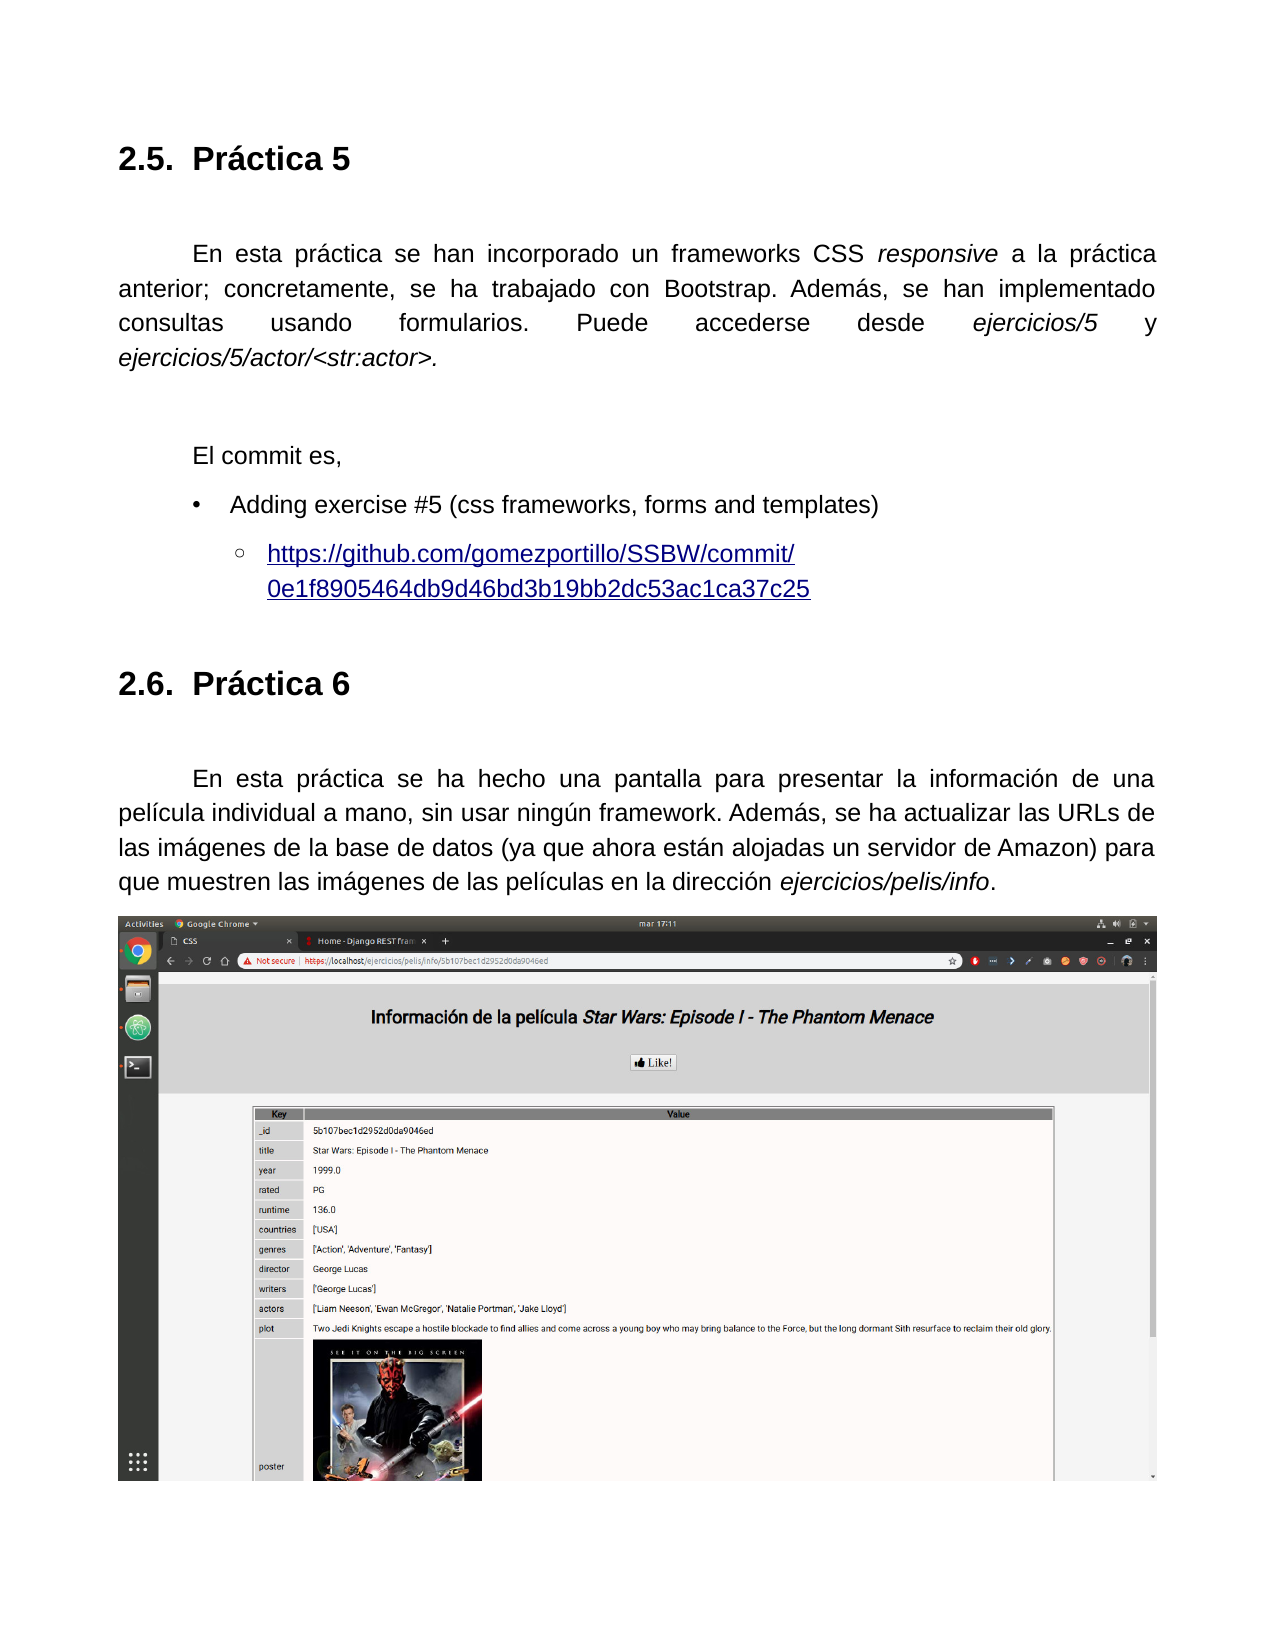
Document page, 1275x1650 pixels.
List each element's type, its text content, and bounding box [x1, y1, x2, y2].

picture [118, 916, 1157, 1481]
subtitle 2.6. Práctica 6 [118, 664, 1157, 702]
text El commit es, [118, 441, 1157, 469]
list Adding exercise #5 (css frameworks, forms and templates) [192, 490, 1157, 519]
text En esta práctica se ha hecho una pantalla para presentar la información de una película individual a mano, sin usar ningún framework. Además, se ha actualizar las URLs de las imágenes de la base de datos (ya que ahora están alojadas un servidor de Amazon) para que muestren las imágenes de las películas en la dirección ejercicios/pelis/info. [118, 764, 1157, 896]
list https://github.com/gomezportillo/SSBW/commit/0e1f8905464db9d46bd3b19bb2dc53ac1ca37c25 [229, 539, 1157, 602]
subtitle 2.5. Práctica 5 [118, 139, 1157, 178]
text En esta práctica se han incorporado un frameworks CSS responsive a la práctica anterior; concretamente, se ha trabajado con Bootstrap. Además, se han implementado consultas usando formularios. Puede accederse desde ejercicios/5 y ejercicios/5/actor/<str:actor>. [118, 239, 1157, 371]
